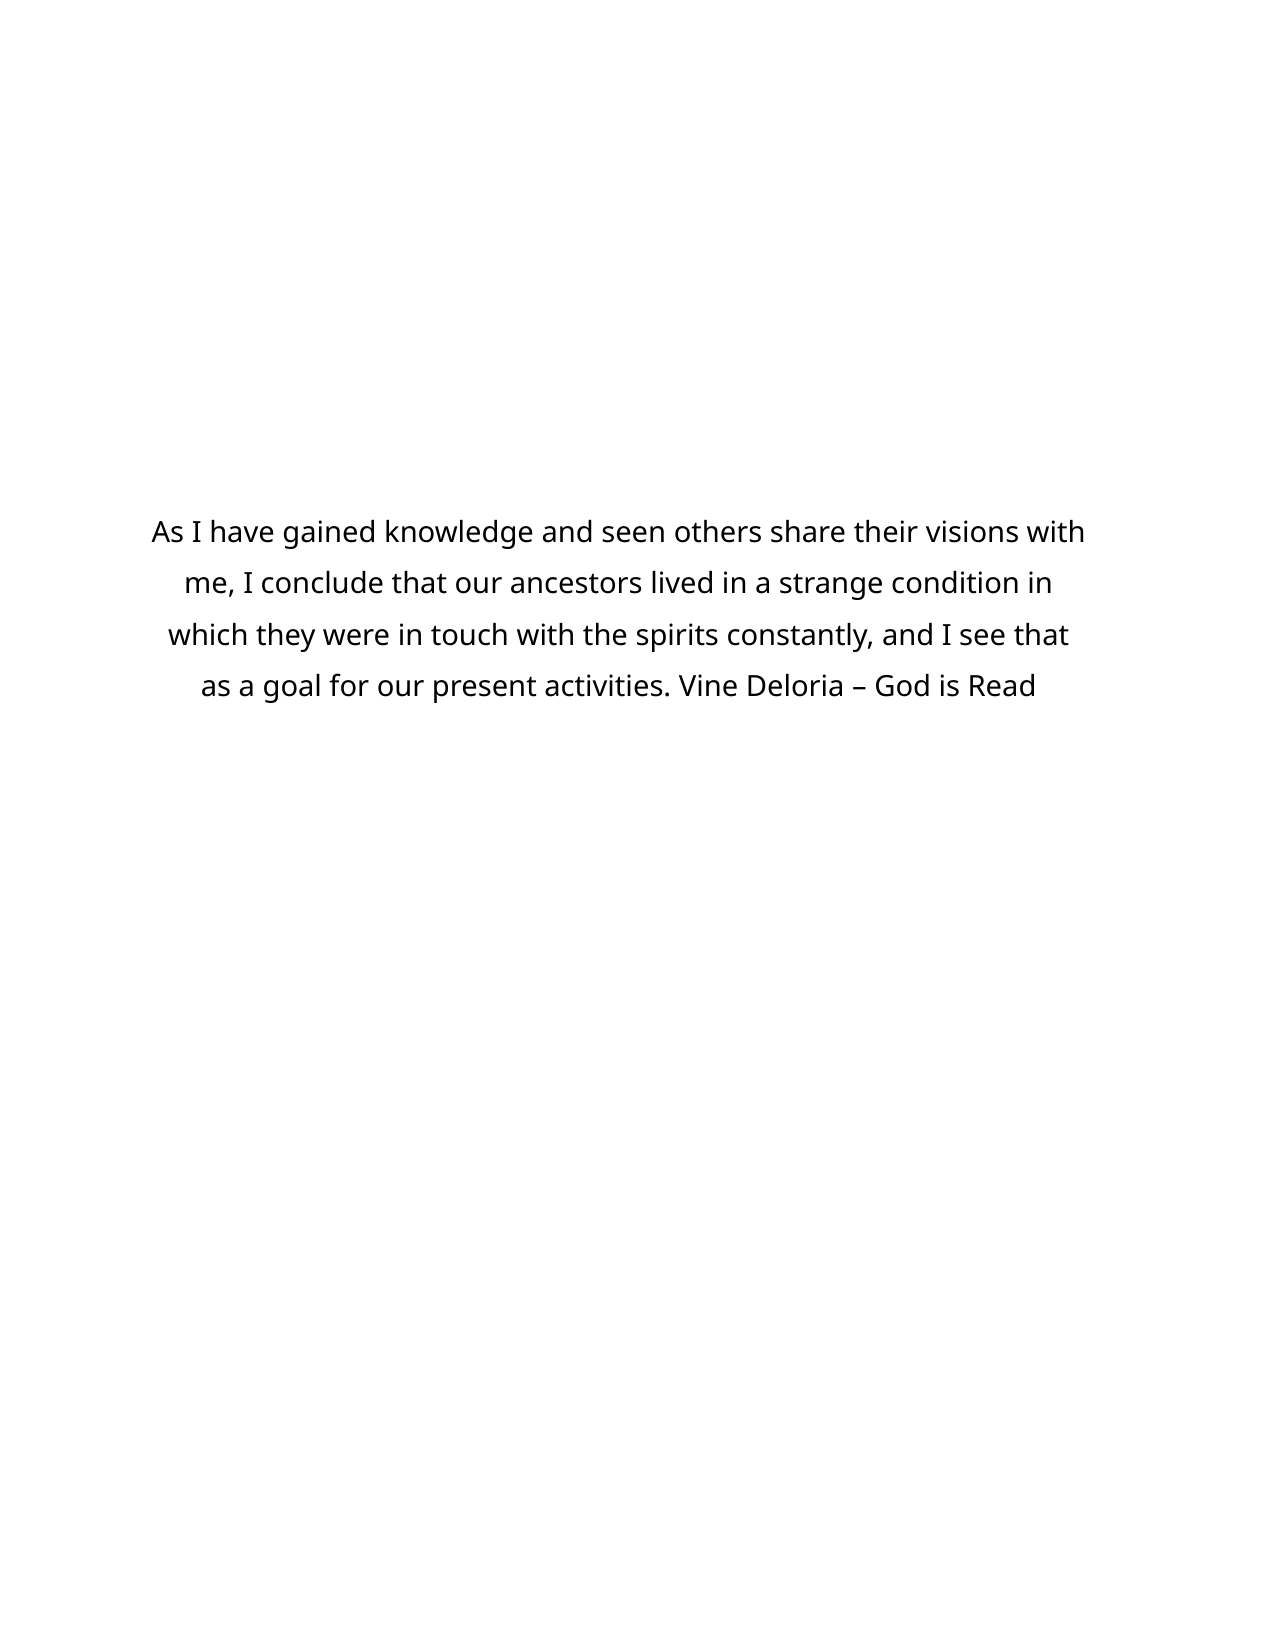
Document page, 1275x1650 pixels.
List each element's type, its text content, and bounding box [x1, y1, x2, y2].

text As I have gained knowledge and seen others share their visions with me, I conclude that our ancestors lived in a strange condition in which they were in touch with the spirits constantly, and I see that as a goal for our present activities. Vine Deloria – God is Read [150, 511, 1087, 705]
